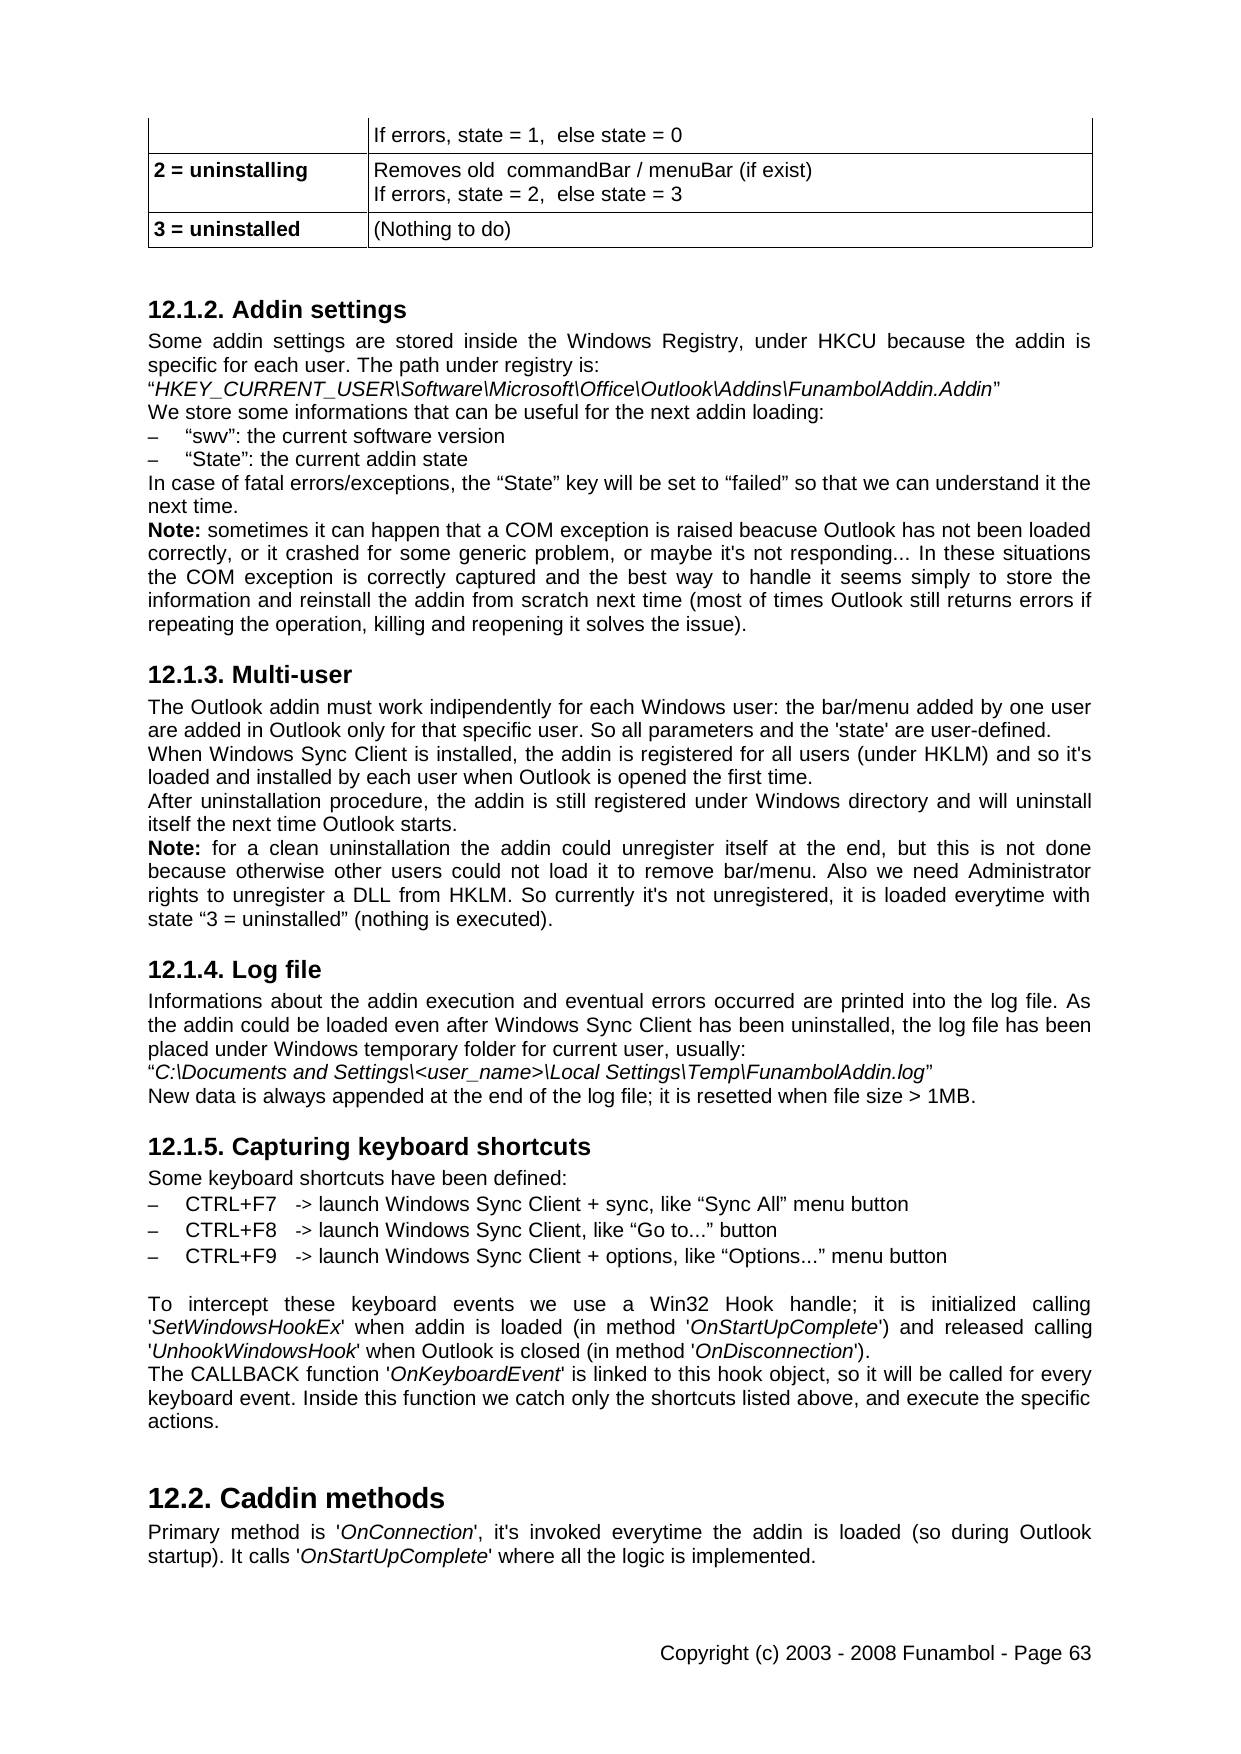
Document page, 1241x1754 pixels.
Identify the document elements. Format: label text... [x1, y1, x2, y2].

list CTRL+F8 -> launch Windows Sync Client, like “Go to...” button [148, 1216, 1093, 1242]
text “HKEY_CURRENT_USER\Software\Microsoft\Office\Outlook\Addins\FunambolAddin.Addin” [148, 377, 1093, 401]
text Some keyboard shortcuts have been defined: [148, 1167, 1093, 1190]
text In case of fatal errors/exceptions, the “State” key will be set to “failed” so that we can understand it the next time. [148, 471, 1093, 518]
text Note: for a clean uninstallation the addin could unregister itself at the end, but this is not done because otherwise other users could not load it to remove bar/menu. Also we need Administrator rights to unregister a DLL from HKLM. So currently it's not unregistered, it is loaded everytime with state “3 = uninstalled” (nothing is executed). [148, 836, 1093, 931]
text To intercept these keyboard events we use a Win32 Hook handle; it is initialized calling 'SetWindowsHookEx' when addin is loaded (in method 'OnStartUpComplete') and released calling 'UnhookWindowsHook' when Outlook is closed (in method 'OnDisconnection'). [148, 1292, 1093, 1363]
text The Outlook addin must work indipendently for each Windows user: the bar/menu added by one user are added in Outlook only for that specific user. So all parameters and the 'state' are user-defined. [148, 695, 1093, 742]
table_cell (Nothing to do) [369, 213, 1092, 247]
text After uninstallation procedure, the addin is still registered under Windows directory and will uninstall itself the next time Outlook starts. [148, 789, 1093, 836]
text Informations about the addin execution and eventual errors occurred are printed into the log file. As the addin could be loaded even after Windows Sync Client has been uninstalled, the log file has been placed under Windows temporary folder for current user, usually: “C:\Documents and Settings\<user_name>\Local Settings\Temp\FunambolAddin.log” [148, 990, 1093, 1084]
list “State”: the current addin state [148, 448, 1093, 471]
list “swv”: the current software version [148, 424, 1093, 448]
table_cell If errors, state = 1, else state = 0 [369, 118, 1092, 153]
text New data is always appended at the end of the log file; it is resetted when file size > 1MB. [148, 1084, 1093, 1108]
subtitle Log file [148, 956, 1093, 984]
subtitle Addin settings [148, 296, 1093, 324]
text Some addin settings are stored inside the Windows Registry, under HKCU because the addin is specific for each user. The path under registry is: [148, 330, 1093, 377]
table_cell Removes old commandBar / menuBar (if exist) If errors, state = 2, else state = 3 [369, 154, 1092, 212]
list CTRL+F7 -> launch Windows Sync Client + sync, like “Sync All” menu button [148, 1190, 1093, 1216]
subtitle Caddin methods [148, 1482, 1093, 1514]
list CTRL+F9 -> launch Windows Sync Client + options, like “Options...” menu button [148, 1242, 1093, 1292]
text We store some informations that can be useful for the next addin loading: [148, 401, 1093, 424]
subtitle Capturing keyboard shortcuts [148, 1133, 1093, 1161]
table_cell 3 = uninstalled [149, 213, 367, 247]
text Note: sometimes it can happen that a COM exception is raised beacuse Outlook has not been loaded correctly, or it crashed for some generic problem, or maybe it's not responding... In these situations the COM exception is correctly captured and the best way to handle it seems simply to store the information and reinstall the addin from scratch next time (most of times Outlook still returns errors if repeating the operation, killing and reopening it solves the issue). [148, 518, 1093, 636]
text When Windows Sync Client is installed, the addin is registered for all users (under HKLM) and so it's loaded and installed by each user when Outlook is opened the first time. [148, 742, 1093, 789]
table_cell [149, 118, 367, 153]
text Primary method is 'OnConnection', it's invoked everytime the addin is loaded (so during Outlook startup). It calls 'OnStartUpComplete' where all the logic is implemented. [148, 1521, 1093, 1568]
text The CALLBACK function 'OnKeyboardEvent' is linked to this hook object, so it will be called for every keyboard event. Inside this function we catch only the shortcuts listed above, and execute the specific actions. [148, 1363, 1093, 1433]
subtitle Multi-user [148, 661, 1093, 689]
table_cell 2 = uninstalling [149, 154, 367, 212]
